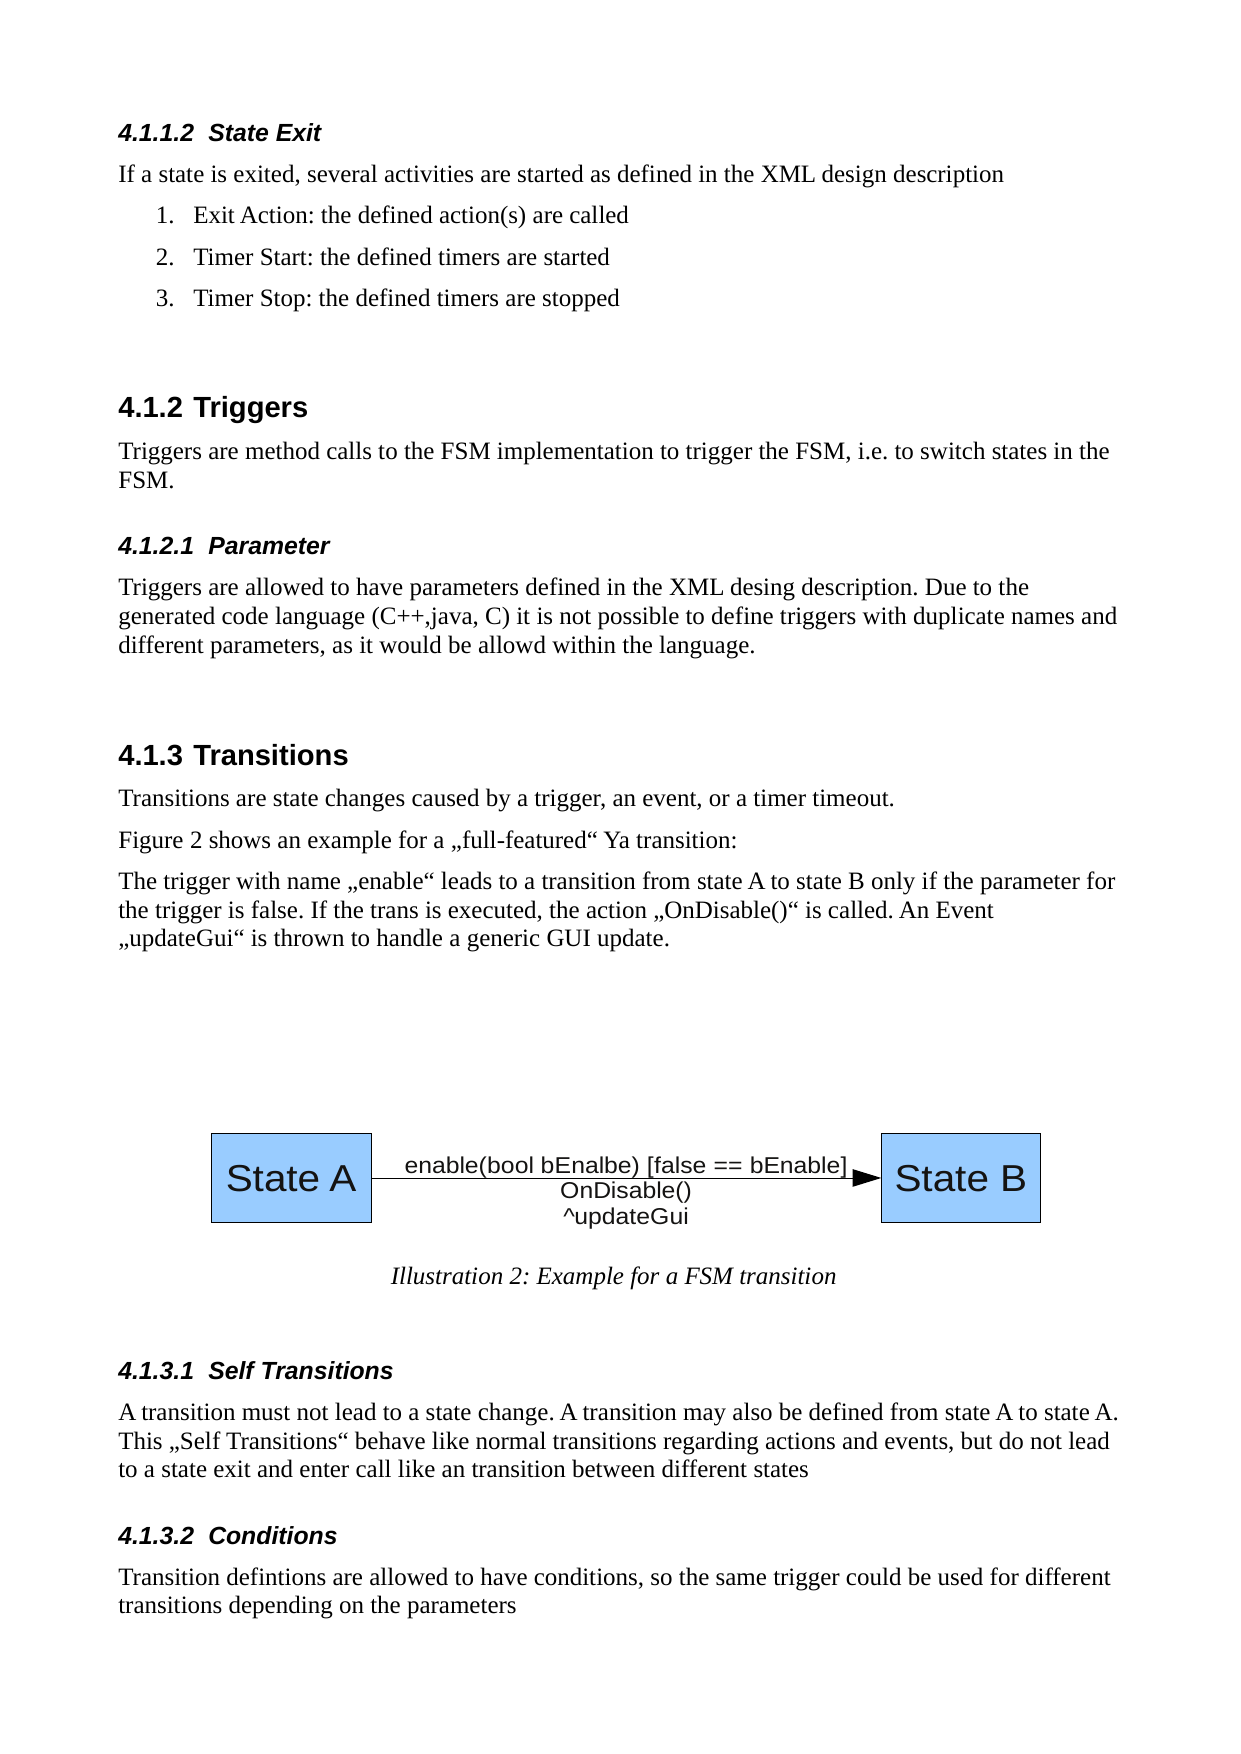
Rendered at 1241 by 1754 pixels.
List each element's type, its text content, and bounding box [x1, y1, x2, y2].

list Timer Stop: the defined timers are stopped [156, 283, 1122, 312]
subtitle Triggers [118, 390, 1122, 424]
text Figure 2 shows an example for a „full-featured“ Ya transition: [118, 825, 1122, 853]
text Transitions are state changes caused by a trigger, an event, or a timer timeout. [118, 783, 1122, 812]
text Illustration 2: Example for a FSM transition [168, 1034, 1061, 1290]
subtitle Self Transitions [118, 1356, 1122, 1384]
text Triggers are allowed to have parameters defined in the XML desing description. Due to the generated code language (C++,java, C) it is not possible to define triggers with duplicate names and different parameters, as it would be allowd within the language. [118, 572, 1122, 659]
subtitle State Exit [118, 118, 1122, 147]
subtitle Parameter [118, 531, 1122, 560]
text The trigger with name „enable“ leads to a transition from state A to state B only if the parameter for the trigger is false. If the trans is executed, the action „OnDisable()“ is called. An Event „updateGui“ is thrown to handle a generic GUI update. [118, 866, 1122, 952]
subtitle Conditions [118, 1521, 1122, 1549]
text Transition defintions are allowed to have conditions, so the same trigger could be used for different transitions depending on the parameters [118, 1562, 1122, 1619]
text Triggers are method calls to the FSM implementation to trigger the FSM, i.e. to switch states in the FSM. [118, 436, 1122, 494]
list Exit Action: the defined action(s) are called [156, 200, 1122, 229]
text If a state is exited, several activities are started as defined in the XML design description [118, 159, 1122, 188]
text A transition must not lead to a state change. A transition may also be defined from state A to state A. This „Self Transitions“ behave like normal transitions regarding actions and events, but do not lead to a state exit and enter call like an transition between different states [118, 1397, 1122, 1483]
subtitle Transitions [118, 737, 1122, 771]
list Timer Start: the defined timers are started [156, 242, 1122, 270]
